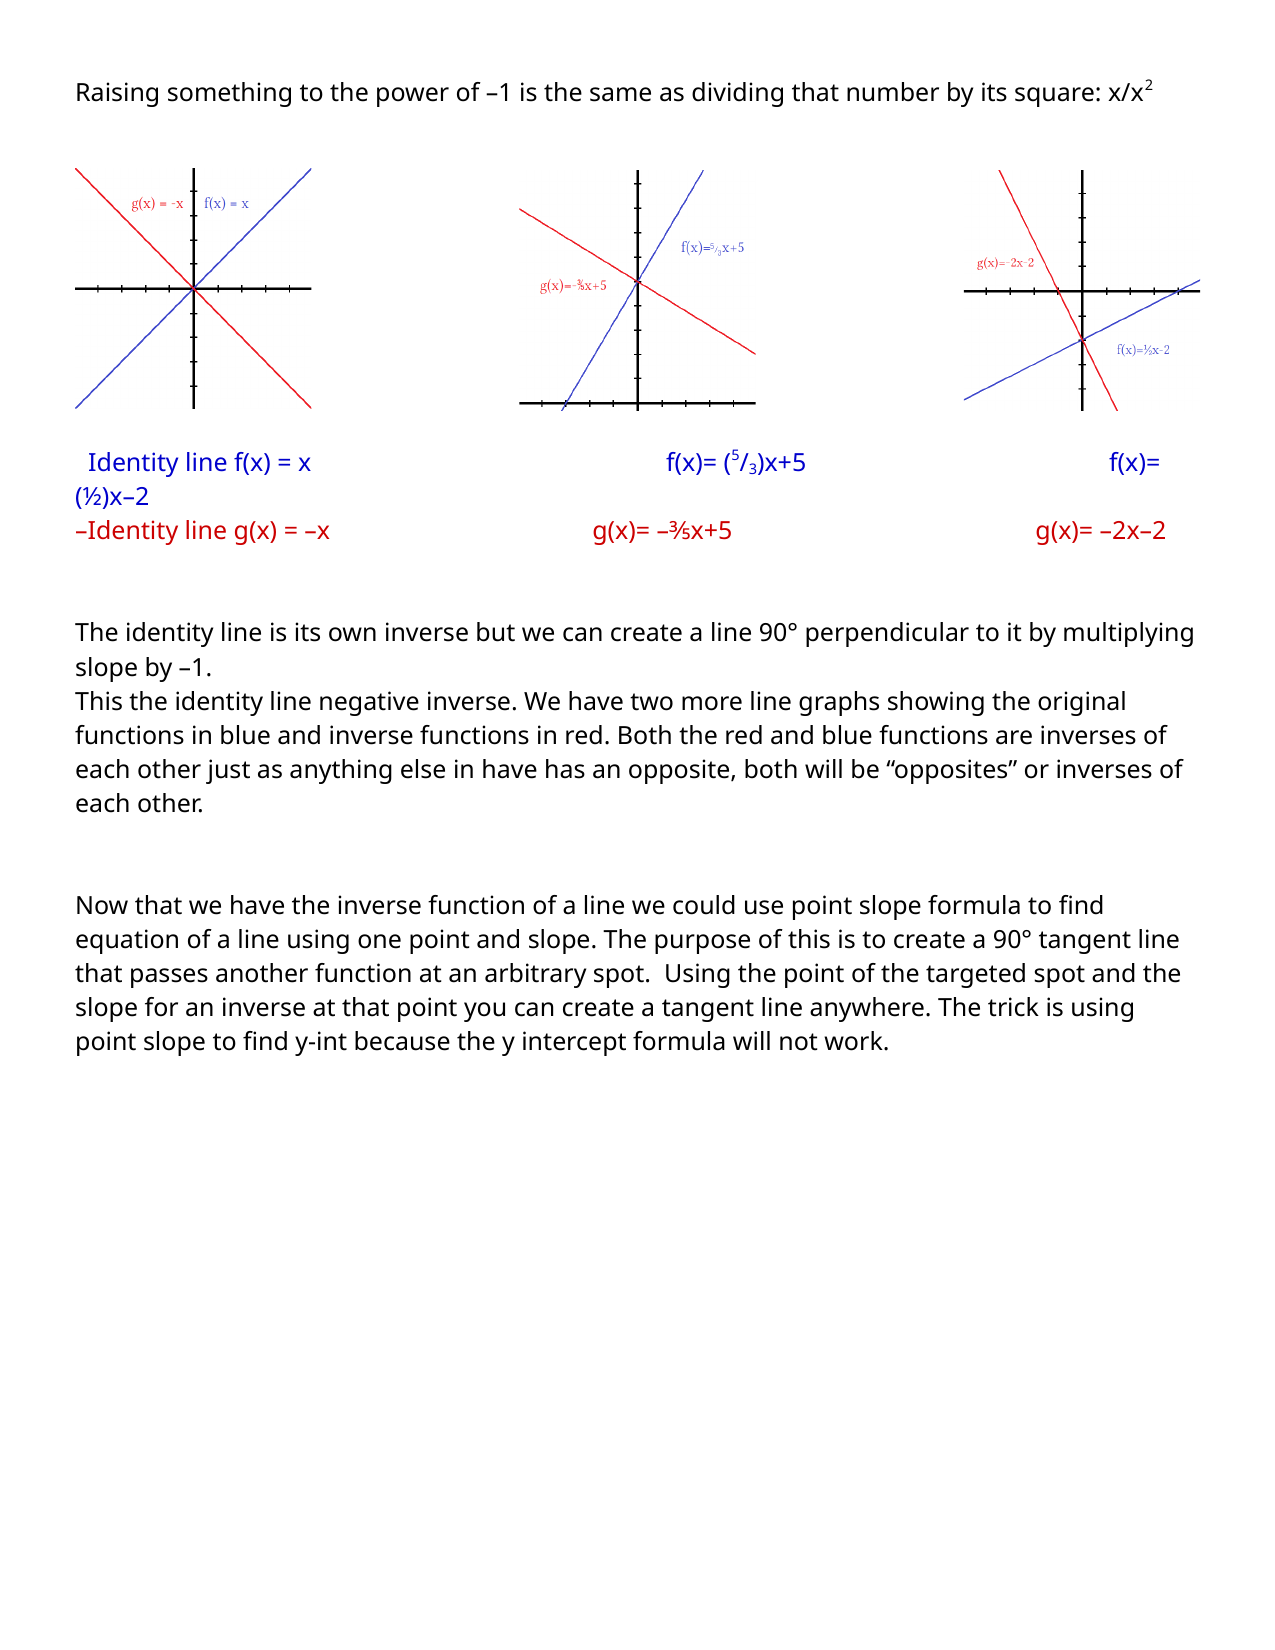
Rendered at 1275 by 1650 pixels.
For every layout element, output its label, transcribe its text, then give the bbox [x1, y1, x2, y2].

text Now that we have the inverse function of a line we could use point slope formula to find equation of a line using one point and slope. The purpose of this is to create a 90° tangent line that passes another function at an arbitrary spot. Using the point of the targeted spot and the slope for an inverse at that point you can create a tangent line anywhere. The trick is using point slope to find y-int because the y intercept formula will not work. [75, 888, 1200, 1058]
text Identity line f(x) = x f(x)= (5/3)x+5 f(x)= (½)x–2 [75, 445, 1200, 513]
text This the identity line negative inverse. We have two more line graphs showing the original functions in blue and inverse functions in red. Both the red and blue functions are inverses of each other just as anything else in have has an opposite, both will be “opposites” or inverses of each other. [75, 683, 1200, 819]
text –Identity line g(x) = –x g(x)= –⅗x+5 g(x)= –2x–2 [75, 513, 1200, 547]
text Raising something to the power of –1 is the same as dividing that number by its square: x/x2 [75, 75, 1200, 109]
text The identity line is its own inverse but we can create a line 90° perpendicular to it by multiplying slope by –1. [75, 615, 1200, 683]
